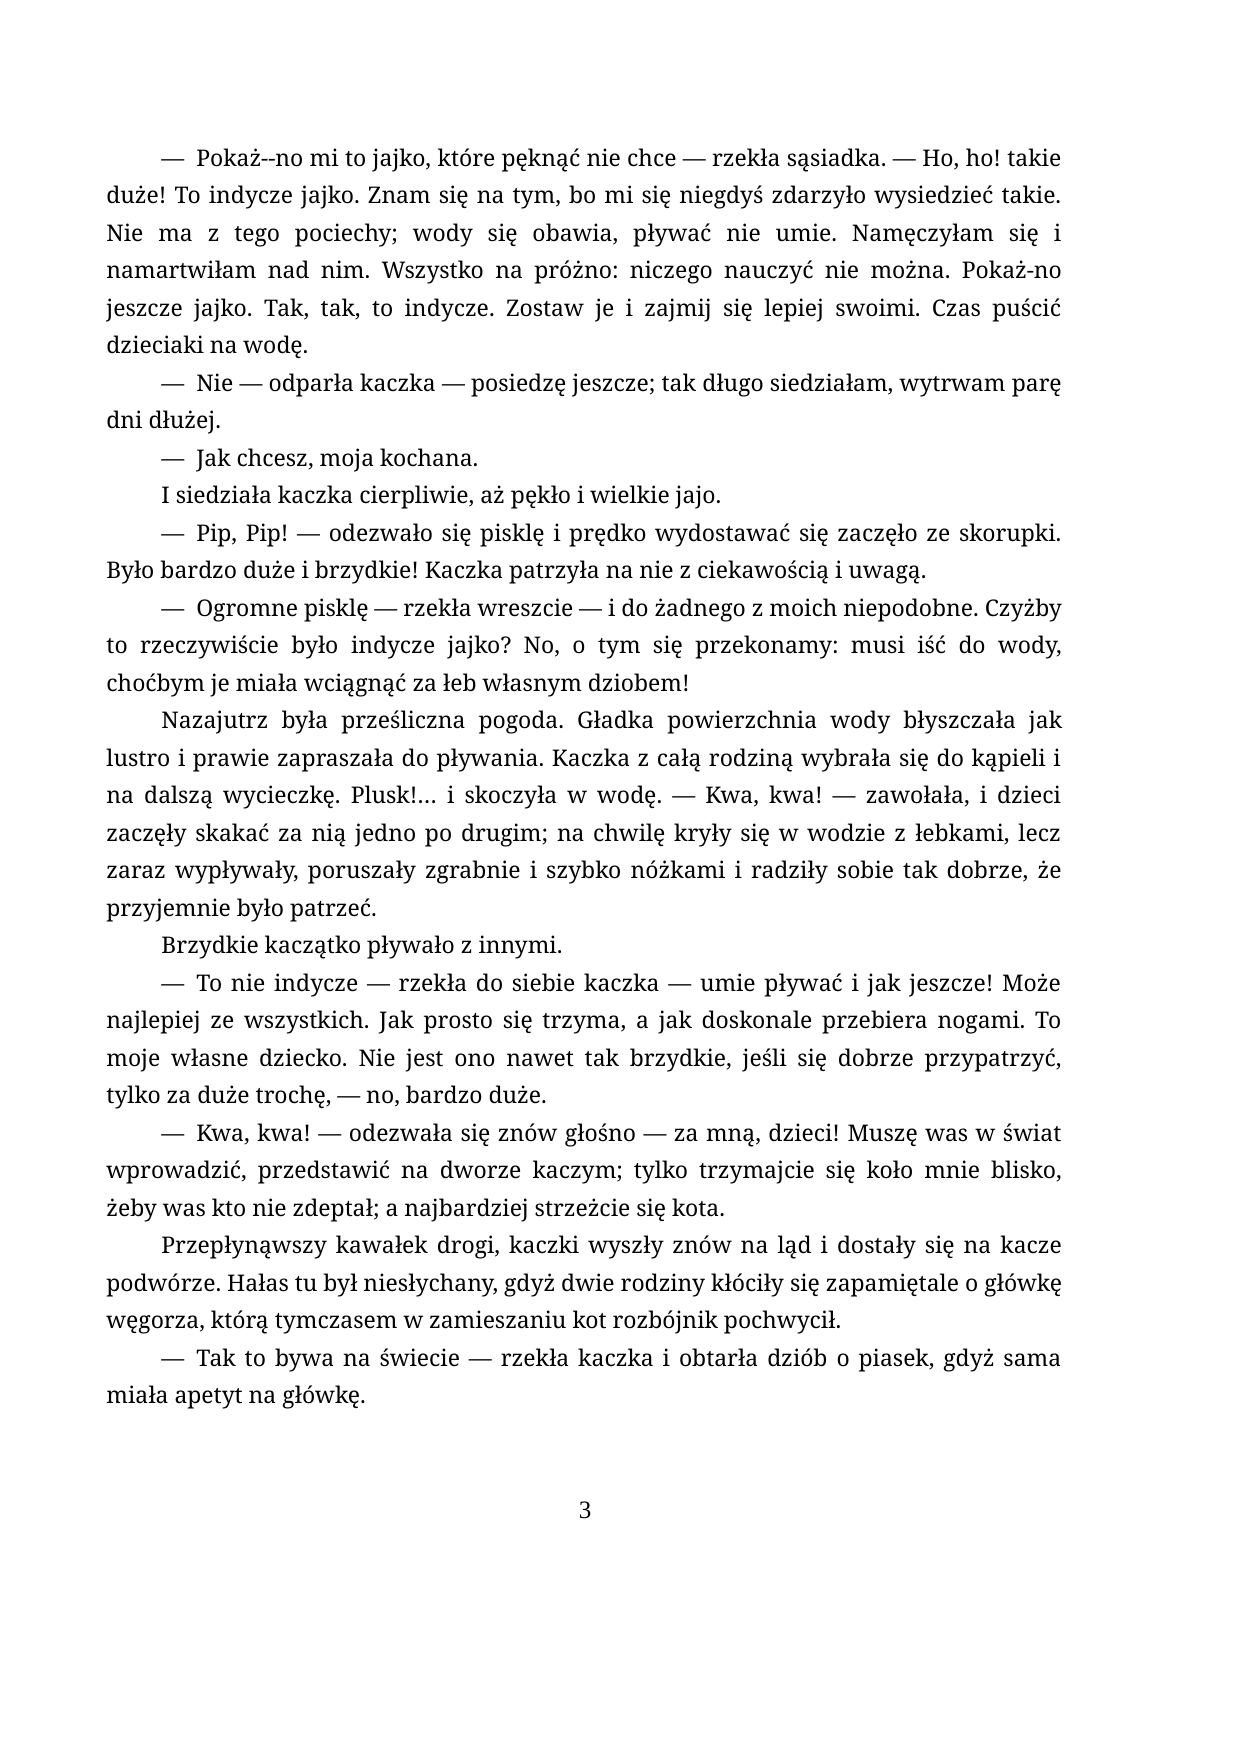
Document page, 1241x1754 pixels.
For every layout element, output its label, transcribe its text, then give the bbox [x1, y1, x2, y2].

text — Ogromne pisklę — rzekła wreszcie — i do żadnego z moich niepodobne. Czyżby to rzeczywiście było indycze jajko? No, o tym się przekonamy: musi iść do wody, choćbym je miała wciągnąć za łeb własnym dziobem! [106, 592, 1063, 698]
text I siedziała kaczka cierpliwie, aż pękło i wielkie jajo. [106, 479, 1063, 511]
text — Nie — odparła kaczka — posiedzę jeszcze; tak długo siedziałam, wytrwam parę dni dłużej. [106, 367, 1063, 436]
text — Pip, Pip! — odezwało się pisklę i prędko wydostawać się zaczęło ze skorupki. Było bardzo duże i brzydkie! Kaczka patrzyła na nie z ciekawością i uwagą. [106, 517, 1063, 586]
text — Pokaż--no mi to jajko, które pęknąć nie chce — rzekła sąsiadka. — Ho, ho! takie duże! To indycze jajko. Znam się na tym, bo mi się niegdyś zdarzyło wysiedzieć takie. Nie ma z tego pociechy; wody się obawia, pływać nie umie. Namęczyłam się i namartwiłam nad nim. Wszystko na próżno: niczego nauczyć nie można. Pokaż-no jeszcze jajko. Tak, tak, to indycze. Zostaw je i zajmij się lepiej swoimi. Czas puścić dzieciaki na wodę. [106, 142, 1063, 361]
text — Kwa, kwa! — odezwała się znów głośno — za mną, dzieci! Muszę was w świat wprowadzić, przedstawić na dworze kaczym; tylko trzymajcie się koło mnie blisko, żeby was kto nie zdeptał; a najbardziej strzeżcie się kota. [106, 1117, 1063, 1223]
text — To nie indycze — rzekła do siebie kaczka — umie pływać i jak jeszcze! Może najlepiej ze wszystkich. Jak prosto się trzyma, a jak doskonale przebiera nogami. To moje własne dziecko. Nie jest ono nawet tak brzydkie, jeśli się dobrze przypatrzyć, tylko za duże trochę, — no, bardzo duże. [106, 967, 1063, 1111]
text Przepłynąwszy kawałek drogi, kaczki wyszły znów na ląd i dostały się na kacze podwórze. Hałas tu był niesłychany, gdyż dwie rodziny kłóciły się zapamiętale o główkę węgorza, którą tymczasem w zamieszaniu kot rozbójnik pochwycił. [106, 1229, 1063, 1336]
text — Tak to bywa na świecie — rzekła kaczka i obtarła dziób o piasek, gdyż sama miała apetyt na główkę. [106, 1342, 1063, 1411]
text Brzydkie kaczątko pływało z innymi. [106, 929, 1063, 961]
text Nazajutrz była prześliczna pogoda. Gładka powierzchnia wody błyszczała jak lustro i prawie zapraszała do pływania. Kaczka z całą rodziną wybrała się do kąpieli i na dalszą wycieczkę. Plusk!… i skoczyła w wodę. — Kwa, kwa! — zawołała, i dzieci zaczęły skakać za nią jedno po drugim; na chwilę kryły się w wodzie z łebkami, lecz zaraz wypływały, poruszały zgrabnie i szybko nóżkami i radziły sobie tak dobrze, że przyjemnie było patrzeć. [106, 704, 1063, 923]
text — Jak chcesz, moja kochana. [106, 442, 1063, 473]
